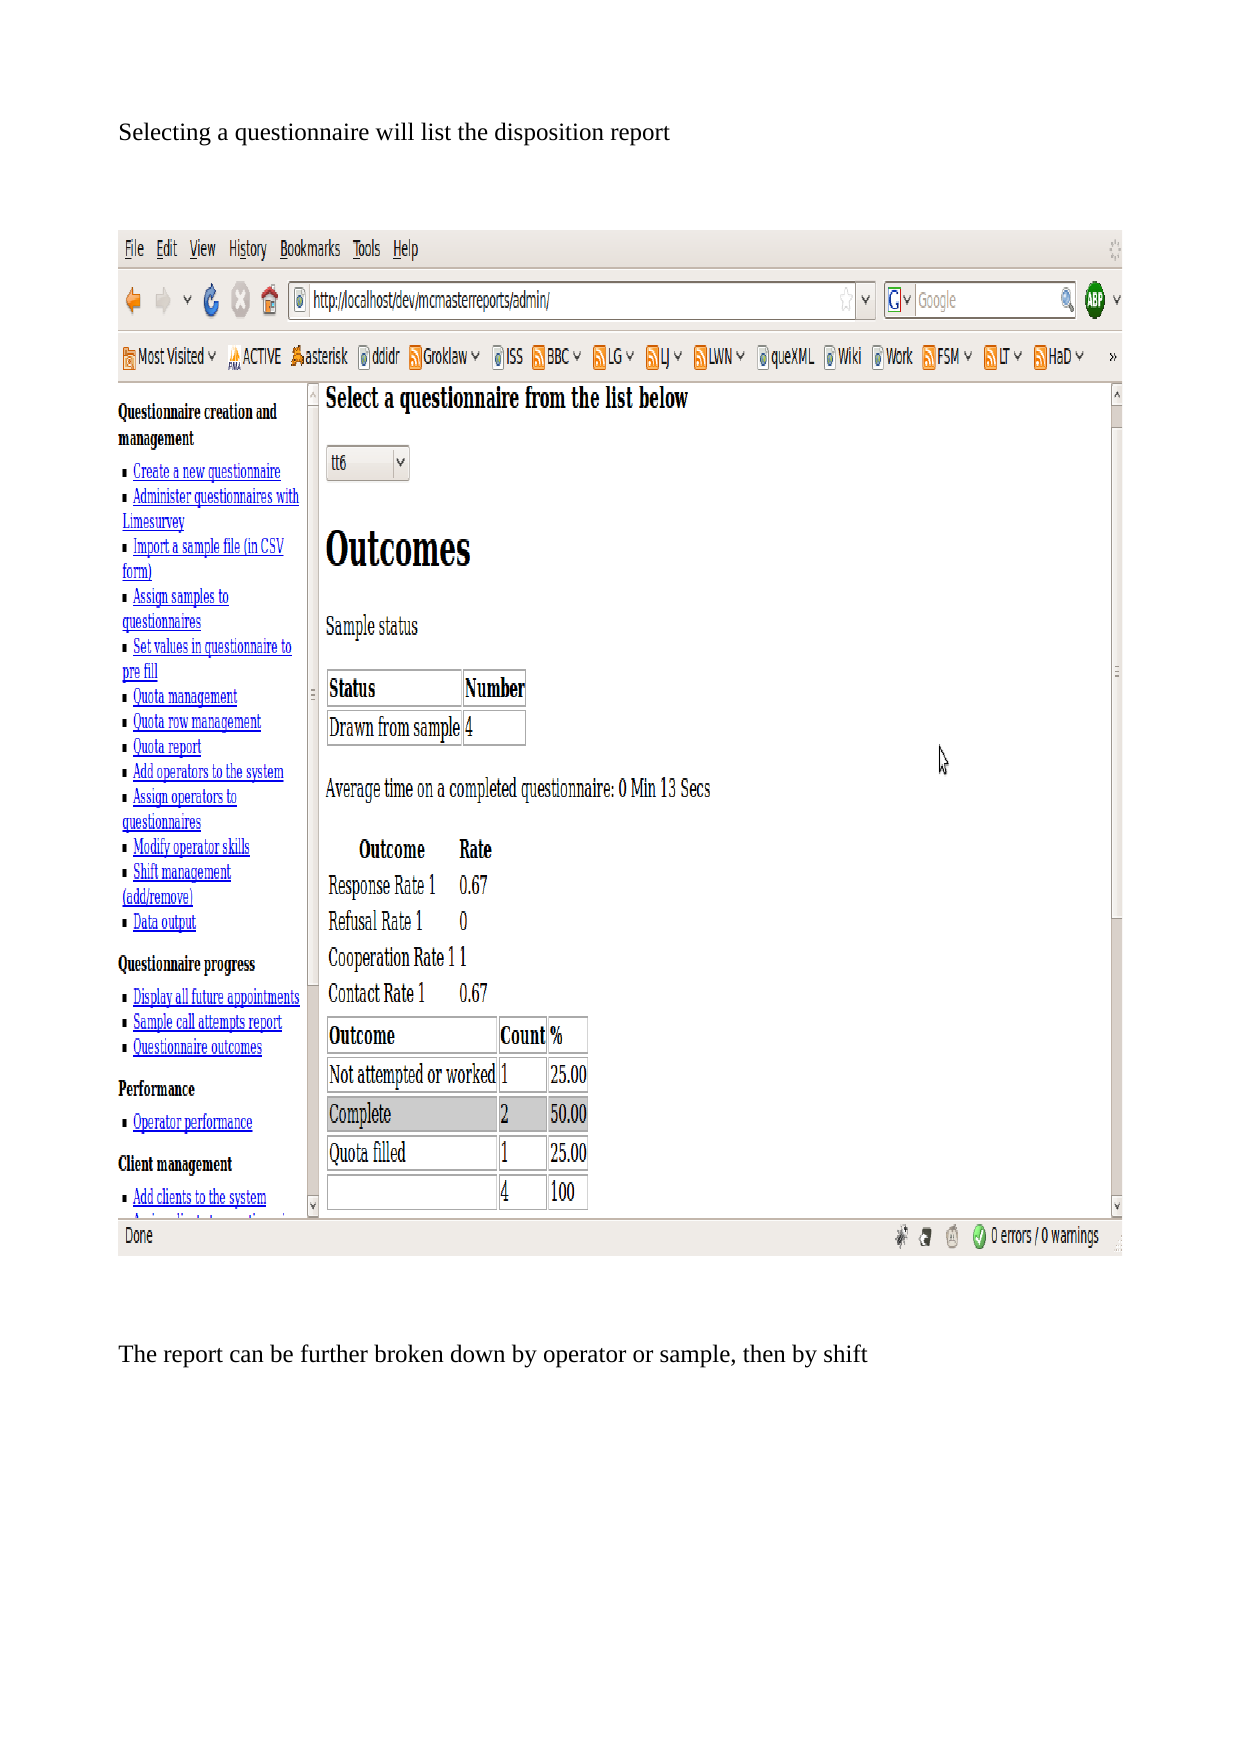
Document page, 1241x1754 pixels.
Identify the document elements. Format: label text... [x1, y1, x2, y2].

text The report can be further broken down by operator or sample, then by shift [118, 1340, 1122, 1423]
text Selecting a questionnaire will list the disposition report [118, 118, 1122, 201]
picture [118, 230, 1123, 1256]
